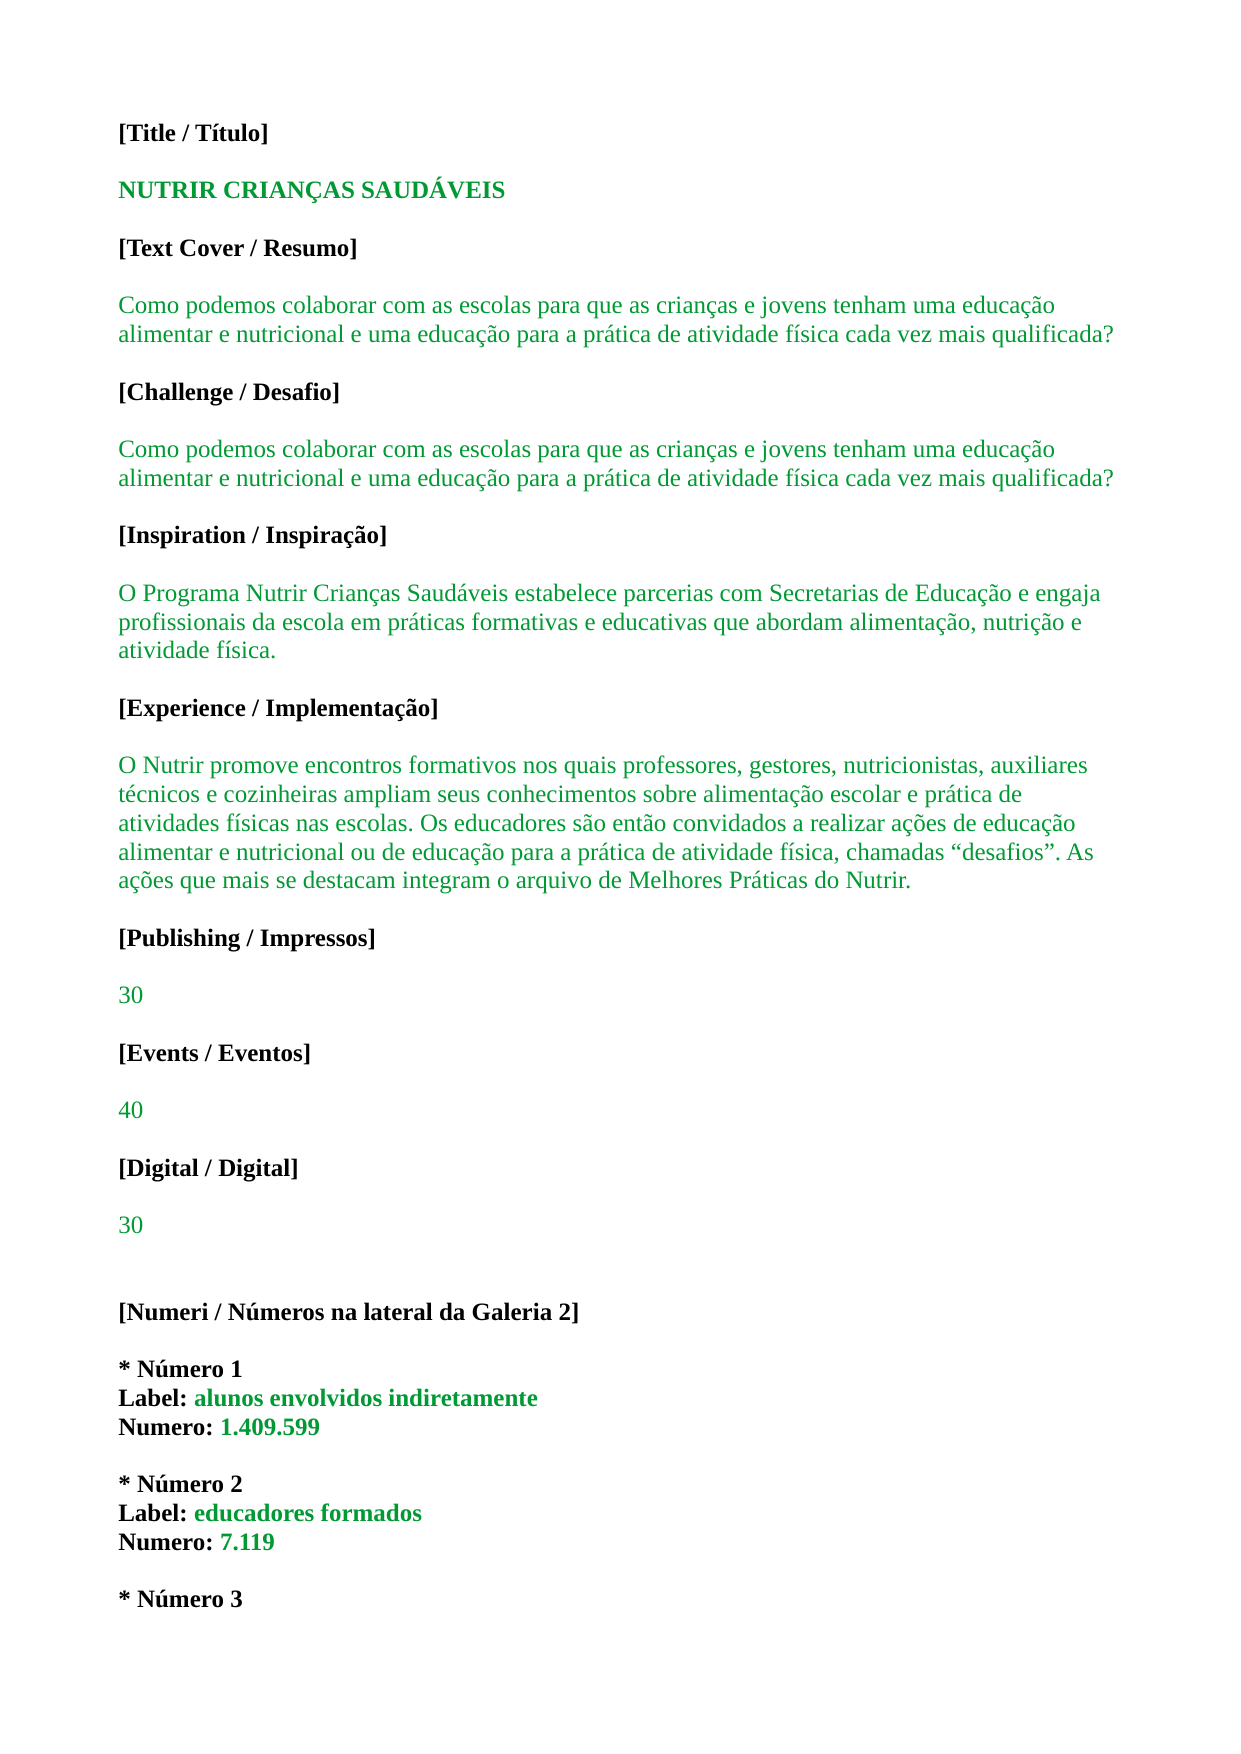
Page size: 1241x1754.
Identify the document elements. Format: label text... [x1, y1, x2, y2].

text [Experience / Implementação] [118, 693, 1122, 722]
text 40 [118, 1096, 1122, 1124]
text O Programa Nutrir Crianças Saudáveis estabelece parcerias com Secretarias de Educação e engaja profissionais da escola em práticas formativas e educativas que abordam alimentação, nutrição e atividade física. [118, 578, 1122, 664]
text NUTRIR CRIANÇAS SAUDÁVEIS [118, 176, 1122, 204]
text [Challenge / Desafio] [118, 377, 1122, 406]
text Label: alunos envolvidos indiretamente [118, 1383, 1122, 1412]
text [Title / Título] [118, 118, 1122, 147]
text * Número 1 [118, 1354, 1122, 1383]
text Numero: 7.119 [118, 1527, 1122, 1556]
text 30 [118, 981, 1122, 1009]
text 30 [118, 1211, 1122, 1239]
text [Digital / Digital] [118, 1153, 1122, 1182]
text Como podemos colaborar com as escolas para que as crianças e jovens tenham uma educação alimentar e nutricional e uma educação para a prática de atividade física cada vez mais qualificada? [118, 291, 1122, 348]
text * Número 2 [118, 1469, 1122, 1498]
text O Nutrir promove encontros formativos nos quais professores, gestores, nutricionistas, auxiliares técnicos e cozinheiras ampliam seus conhecimentos sobre alimentação escolar e prática de atividades físicas nas escolas. Os educadores são então convidados a realizar ações de educação alimentar e nutricional ou de educação para a prática de atividade física, chamadas “desafios”. As ações que mais se destacam integram o arquivo de Melhores Práticas do Nutrir. [118, 751, 1122, 894]
text Como podemos colaborar com as escolas para que as crianças e jovens tenham uma educação alimentar e nutricional e uma educação para a prática de atividade física cada vez mais qualificada? [118, 434, 1122, 492]
text Numero: 1.409.599 [118, 1412, 1122, 1441]
text [Numeri / Números na lateral da Galeria 2] [118, 1297, 1122, 1326]
text * Número 3 [118, 1584, 1122, 1613]
text [Events / Eventos] [118, 1038, 1122, 1067]
text [Inspiration / Inspiração] [118, 521, 1122, 549]
text [Text Cover / Resumo] [118, 233, 1122, 262]
text [Publishing / Impressos] [118, 923, 1122, 952]
text Label: educadores formados [118, 1498, 1122, 1527]
